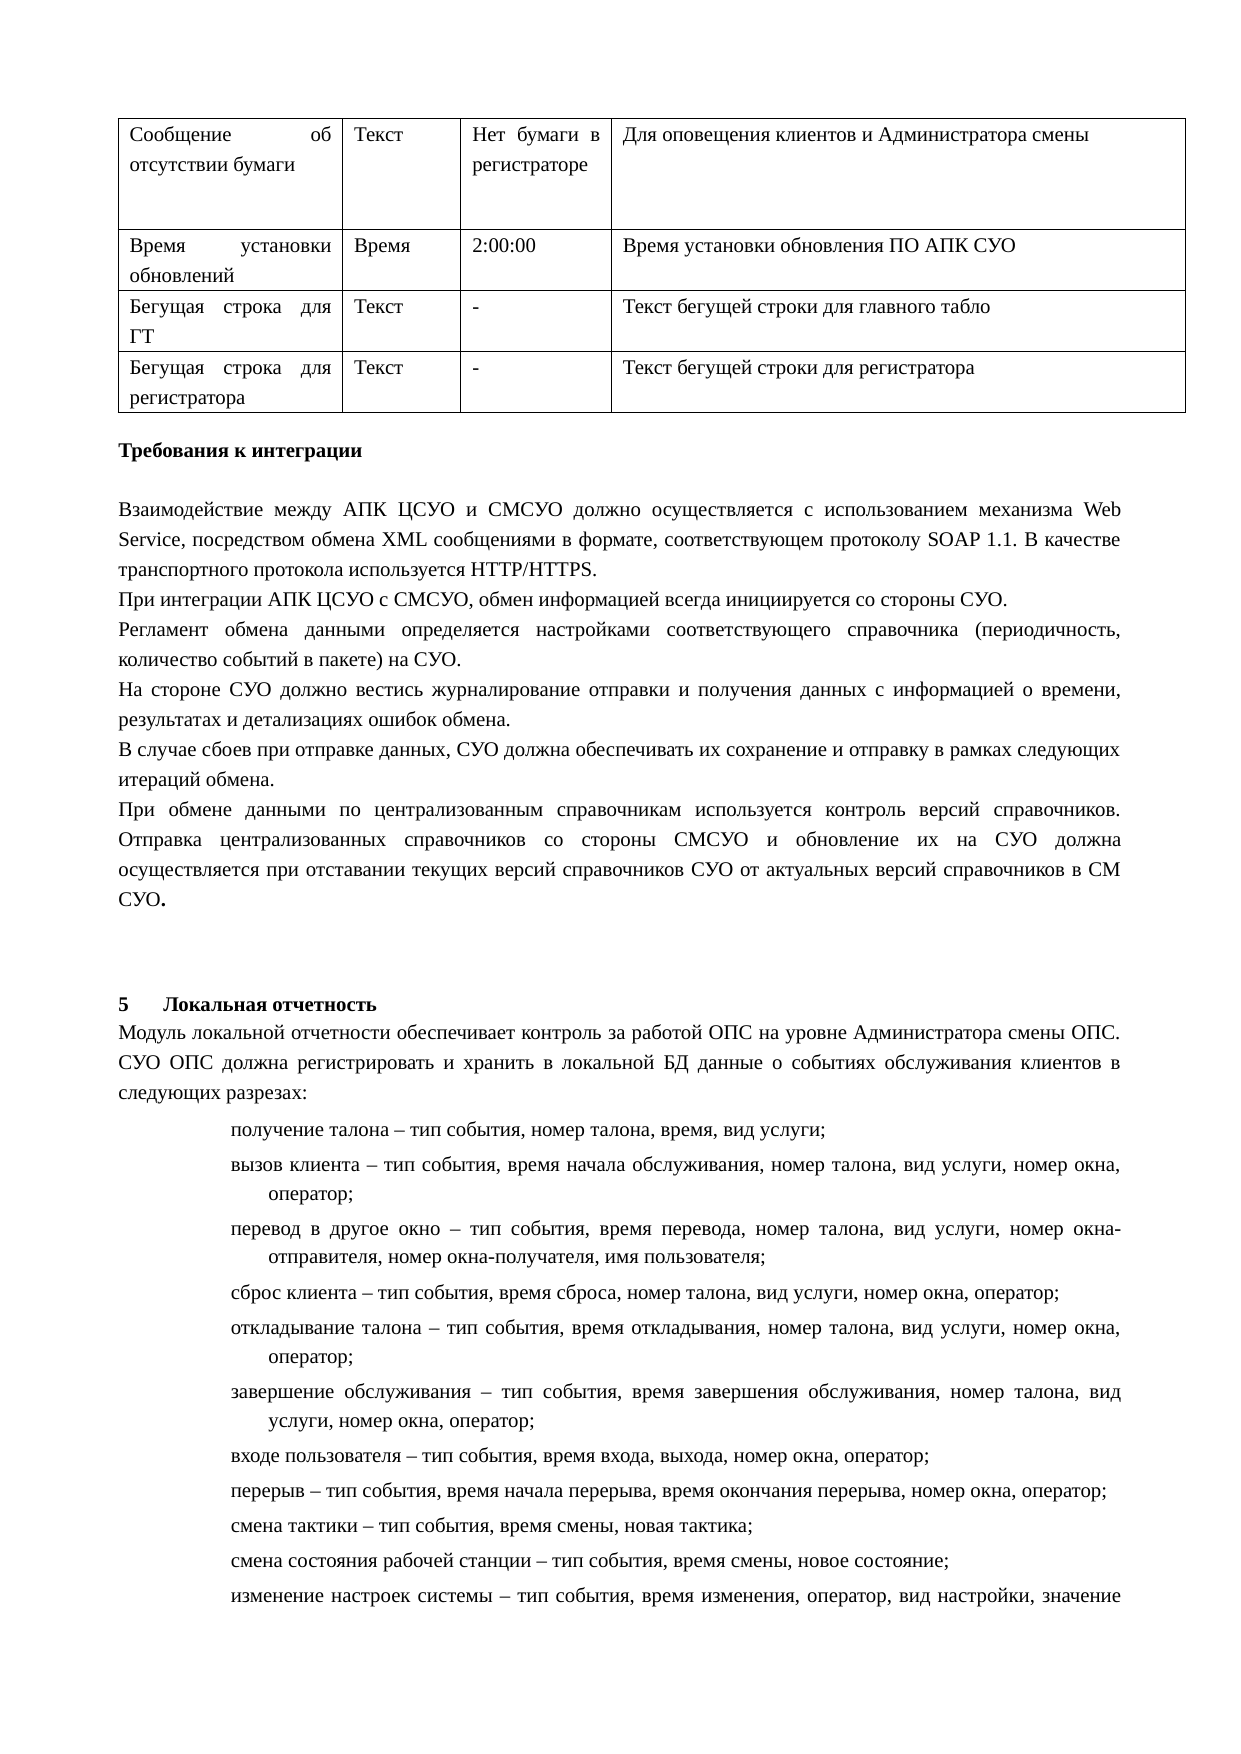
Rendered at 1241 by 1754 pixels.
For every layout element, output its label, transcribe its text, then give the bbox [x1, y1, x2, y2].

table_cell 2:00:00 [461, 230, 611, 290]
table_cell Нет бумаги в регистраторе [461, 119, 611, 229]
table_cell Текст [343, 119, 460, 229]
text В случае сбоев при отправке данных, СУО должна обеспечивать их сохранение и отправку в рамках следующих итераций обмена. [118, 736, 1122, 791]
table_cell Текст [343, 352, 460, 412]
table_cell - [461, 352, 611, 412]
text получение талона – тип события, номер талона, время, вид услуги; [231, 1117, 1122, 1141]
table_cell Текст [343, 291, 460, 351]
table_cell Текст бегущей строки для регистратора [612, 352, 1185, 412]
text завершение обслуживания – тип события, время завершения обслуживания, номер талона, вид услуги, номер окна, оператор; [231, 1379, 1122, 1432]
text Модуль локальной отчетности обеспечивает контроль за работой ОПС на уровне Администратора смены ОПС. СУО ОПС должна регистрировать и хранить в локальной БД данные о событиях обслуживания клиентов в следующих разрезах: [118, 1020, 1122, 1104]
table_cell Время установки обновления ПО АПК СУО [612, 230, 1185, 290]
text смена тактики – тип события, время смены, новая тактика; [231, 1513, 1122, 1537]
text перерыв – тип события, время начала перерыва, время окончания перерыва, номер окна, оператор; [231, 1478, 1122, 1502]
text смена состояния рабочей станции – тип события, время смены, новое состояние; [231, 1548, 1122, 1572]
table_cell Бегущая строка для регистратора [119, 352, 342, 412]
table_cell - [461, 291, 611, 351]
list Локальная отчетность [118, 991, 1122, 1016]
text Регламент обмена данными определяется настройками соответствующего справочника (периодичность, количество событий в пакете) на СУО. [118, 616, 1122, 671]
table_cell Время установки обновлений [119, 230, 342, 290]
text На стороне СУО должно вестись журналирование отправки и получения данных с информацией о времени, результатах и детализациях ошибок обмена. [118, 676, 1122, 731]
text изменение настроек системы – тип события, время изменения, оператор, вид настройки, значение [231, 1583, 1122, 1607]
table_cell Текст бегущей строки для главного табло [612, 291, 1185, 351]
text Взаимодействие между АПК ЦСУО и СМСУО должно осуществляется с использованием механизма Web Service, посредством обмена XML сообщениями в формате, соответствующем протоколу SOAP 1.1. В качестве транспортного протокола используется HTTP/HTTPS. [118, 496, 1122, 581]
text сброс клиента – тип события, время сброса, номер талона, вид услуги, номер окна, оператор; [231, 1279, 1122, 1304]
text откладывание талона – тип события, время откладывания, номер талона, вид услуги, номер окна, оператор; [231, 1315, 1122, 1368]
text При обмене данными по централизованным справочникам используется контроль версий справочников. Отправка централизованных справочников со стороны СМСУО и обновление их на СУО должна осуществляется при отставании текущих версий справочников СУО от актуальных версий справочников в СМ СУО. [118, 796, 1122, 911]
table_cell Сообщение об отсутствии бумаги [119, 119, 342, 229]
text перевод в другое окно – тип события, время перевода, номер талона, вид услуги, номер окна-отправителя, номер окна-получателя, имя пользователя; [231, 1216, 1122, 1268]
text вызов клиента – тип события, время начала обслуживания, номер талона, вид услуги, номер окна, оператор; [231, 1152, 1122, 1204]
table_cell Время [343, 230, 460, 290]
table_cell Бегущая строка для ГТ [119, 291, 342, 351]
text входе пользователя – тип события, время входа, выхода, номер окна, оператор; [231, 1443, 1122, 1467]
text При интеграции АПК ЦСУО с СМСУО, обмен информацией всегда инициируется со стороны СУО. [118, 586, 1122, 611]
text Требования к интеграции [118, 438, 1122, 462]
table_cell Для оповещения клиентов и Администратора смены [612, 119, 1185, 229]
